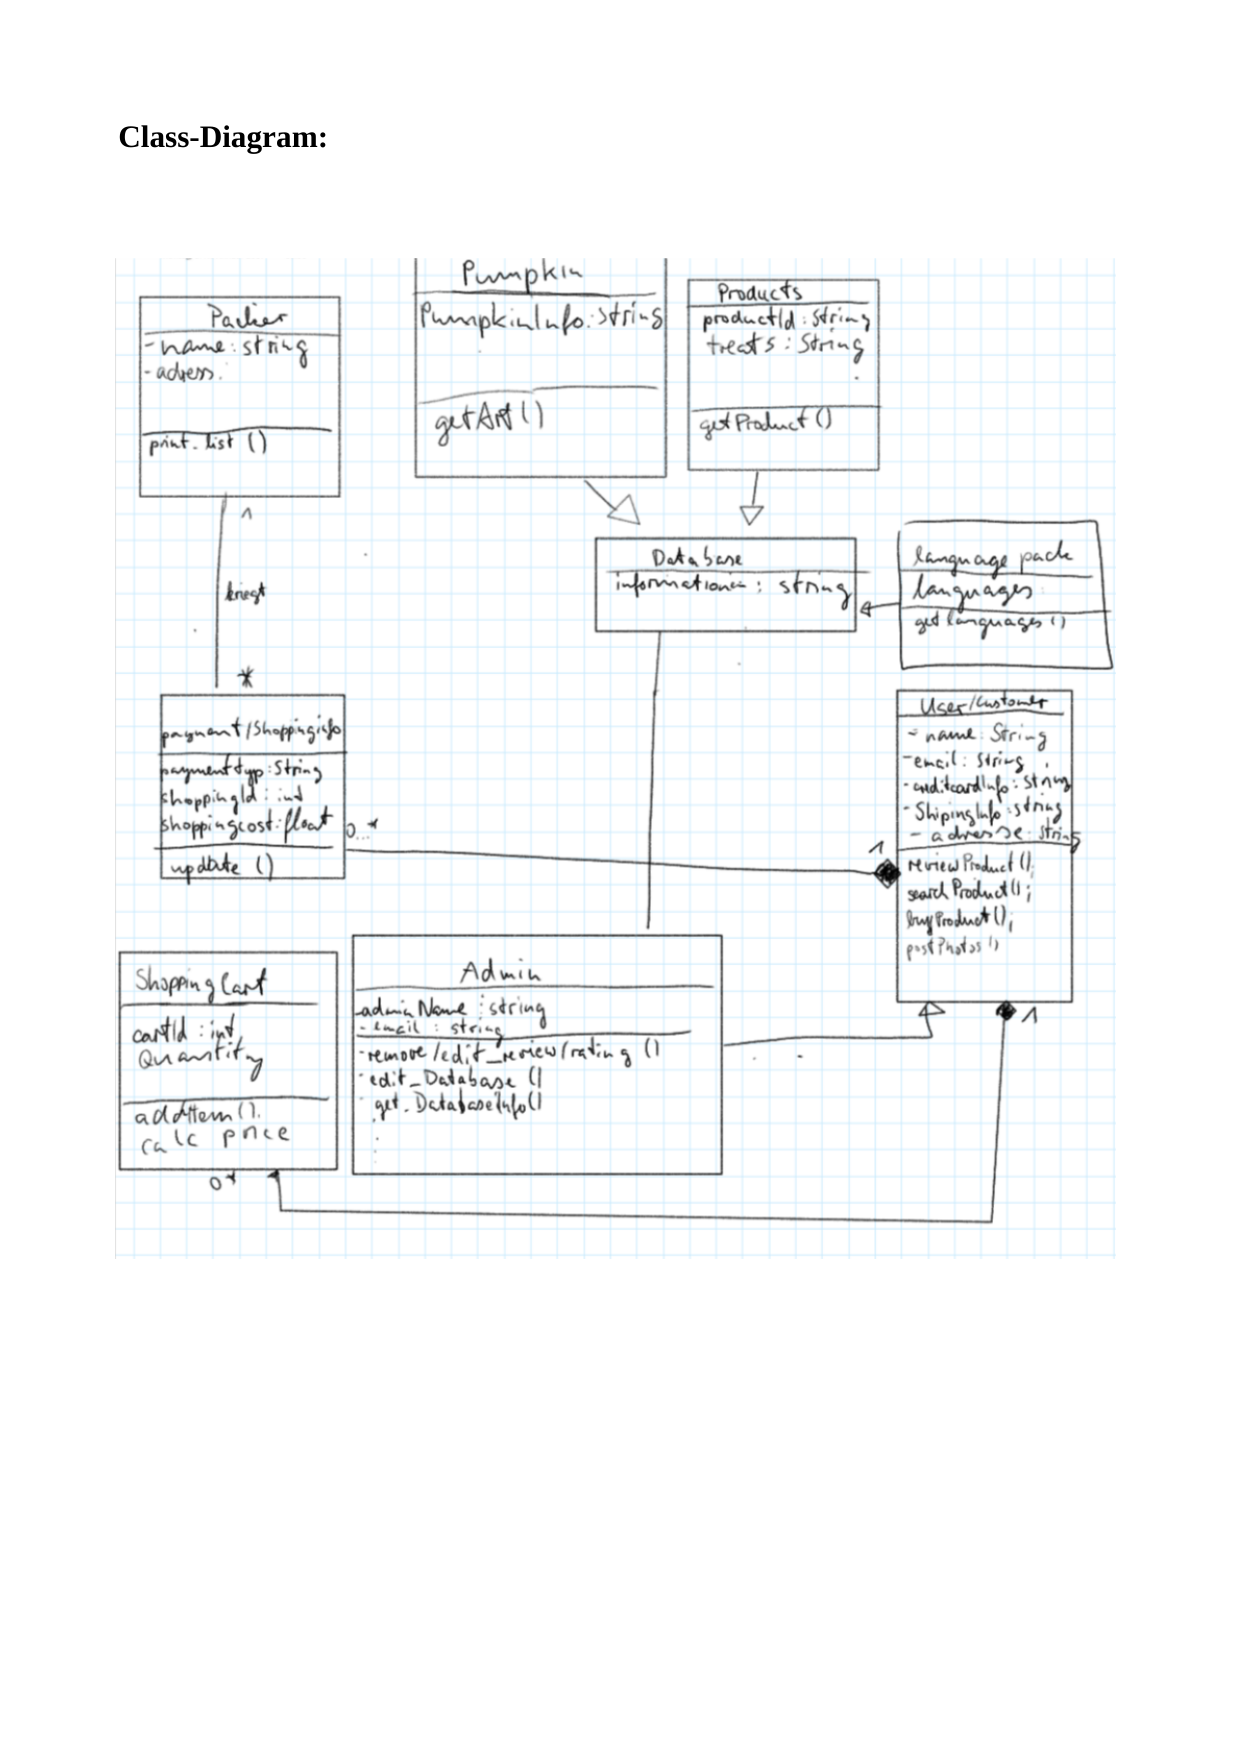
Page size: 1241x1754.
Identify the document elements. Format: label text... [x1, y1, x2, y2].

text Class-Diagram: [118, 118, 1122, 154]
picture [115, 258, 1116, 1259]
